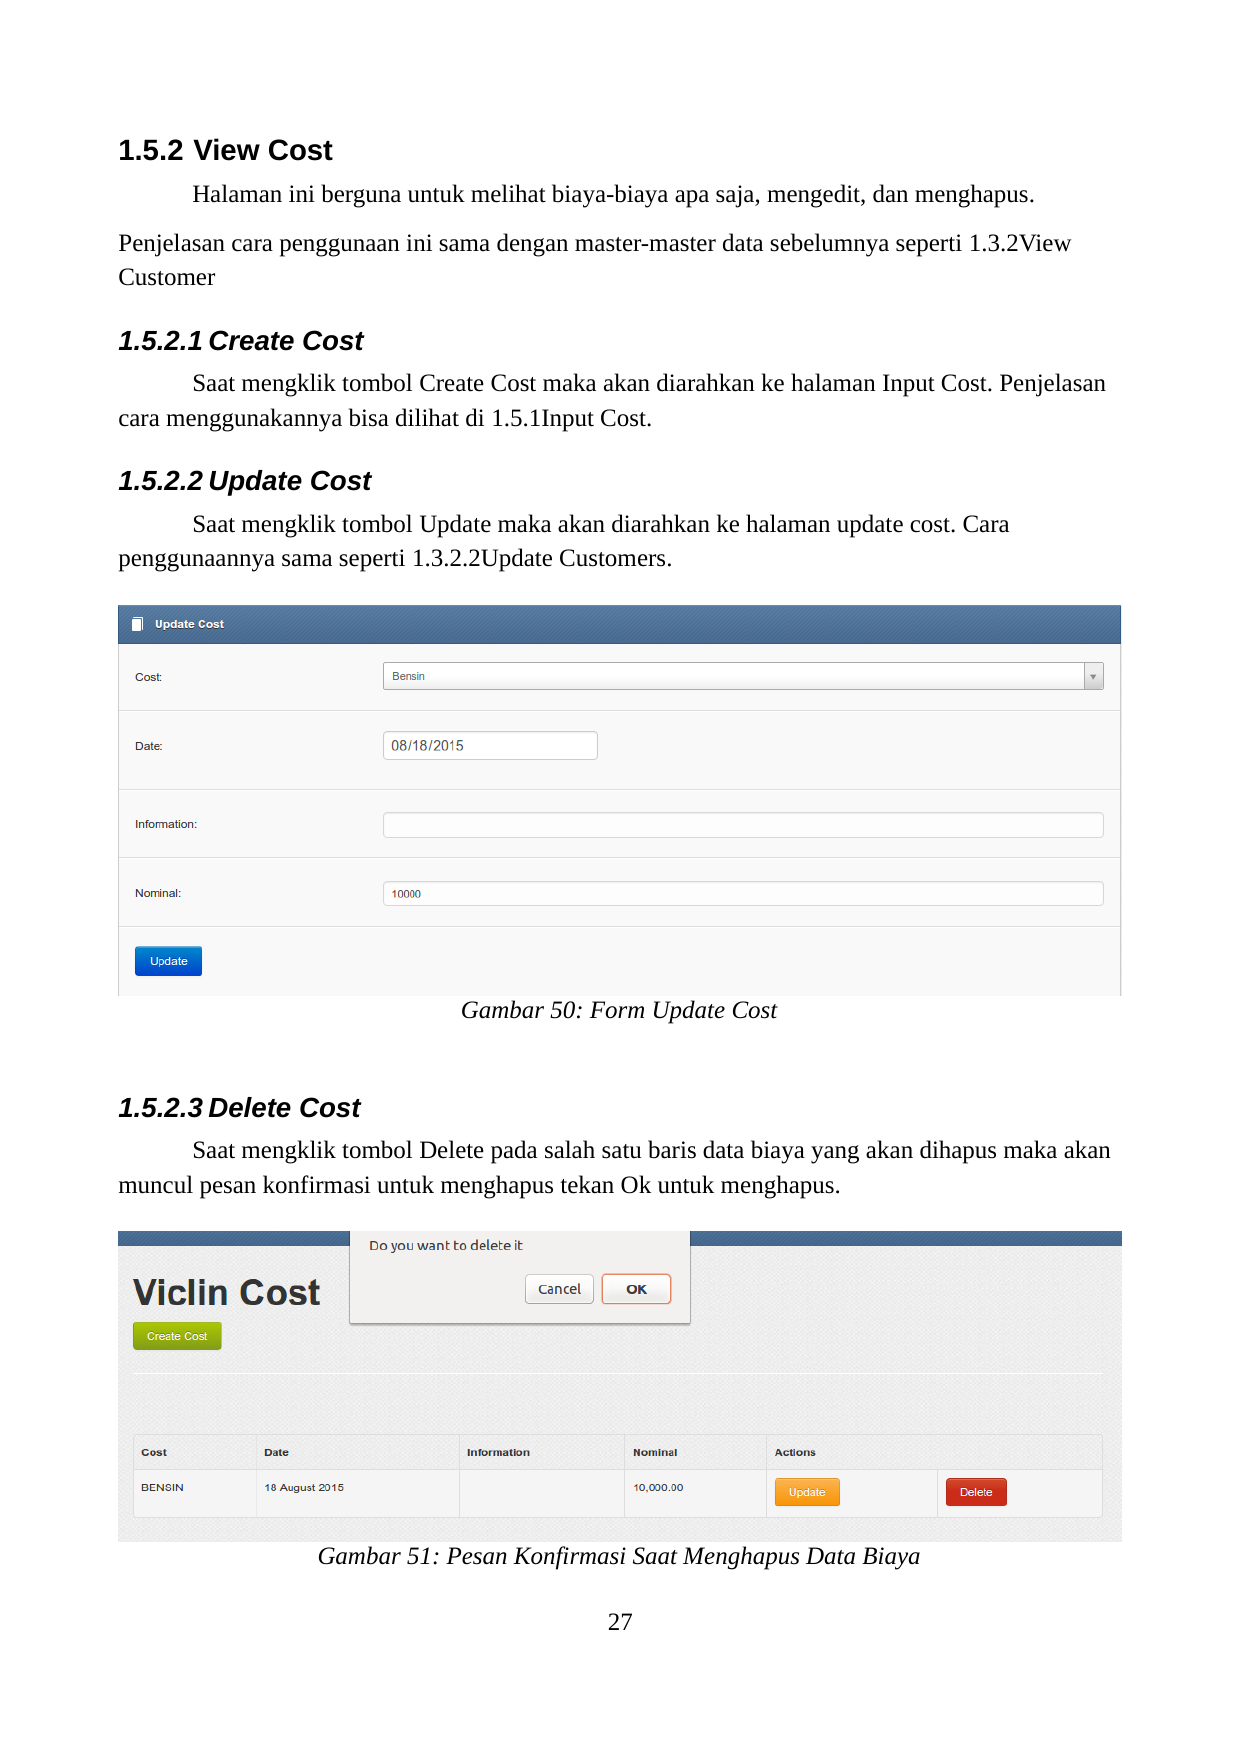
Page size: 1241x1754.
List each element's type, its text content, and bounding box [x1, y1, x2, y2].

picture [118, 1231, 1123, 1542]
text Gambar 50: Form Update Cost [118, 996, 1122, 1024]
subtitle Delete Cost [118, 1091, 1122, 1123]
text Saat mengklik tombol Update maka akan diarahkan ke halaman update cost. Cara penggunaannya sama seperti 1.3.2.2Update Customers. [118, 509, 1122, 572]
text Saat mengklik tombol Delete pada salah satu baris data biaya yang akan dihapus maka akan muncul pesan konfirmasi untuk menghapus tekan Ok untuk menghapus. [118, 1136, 1122, 1199]
text Halaman ini berguna untuk melihat biaya-biaya apa saja, mengedit, dan menghapus. [118, 179, 1122, 208]
text Saat mengklik tombol Create Cost maka akan diarahkan ke halaman Input Cost. Penjelasan cara menggunakannya bisa dilihat di 1.5.1Input Cost. [118, 368, 1122, 432]
text Gambar 51: Pesan Konfirmasi Saat Menghapus Data Biaya [118, 1542, 1122, 1570]
subtitle Update Cost [118, 464, 1122, 496]
text Penjelasan cara penggunaan ini sama dengan master-master data sebelumnya seperti 1.3.2View Customer [118, 228, 1122, 291]
picture [118, 605, 1123, 996]
subtitle View Cost [118, 133, 1122, 166]
subtitle Create Cost [118, 324, 1122, 356]
